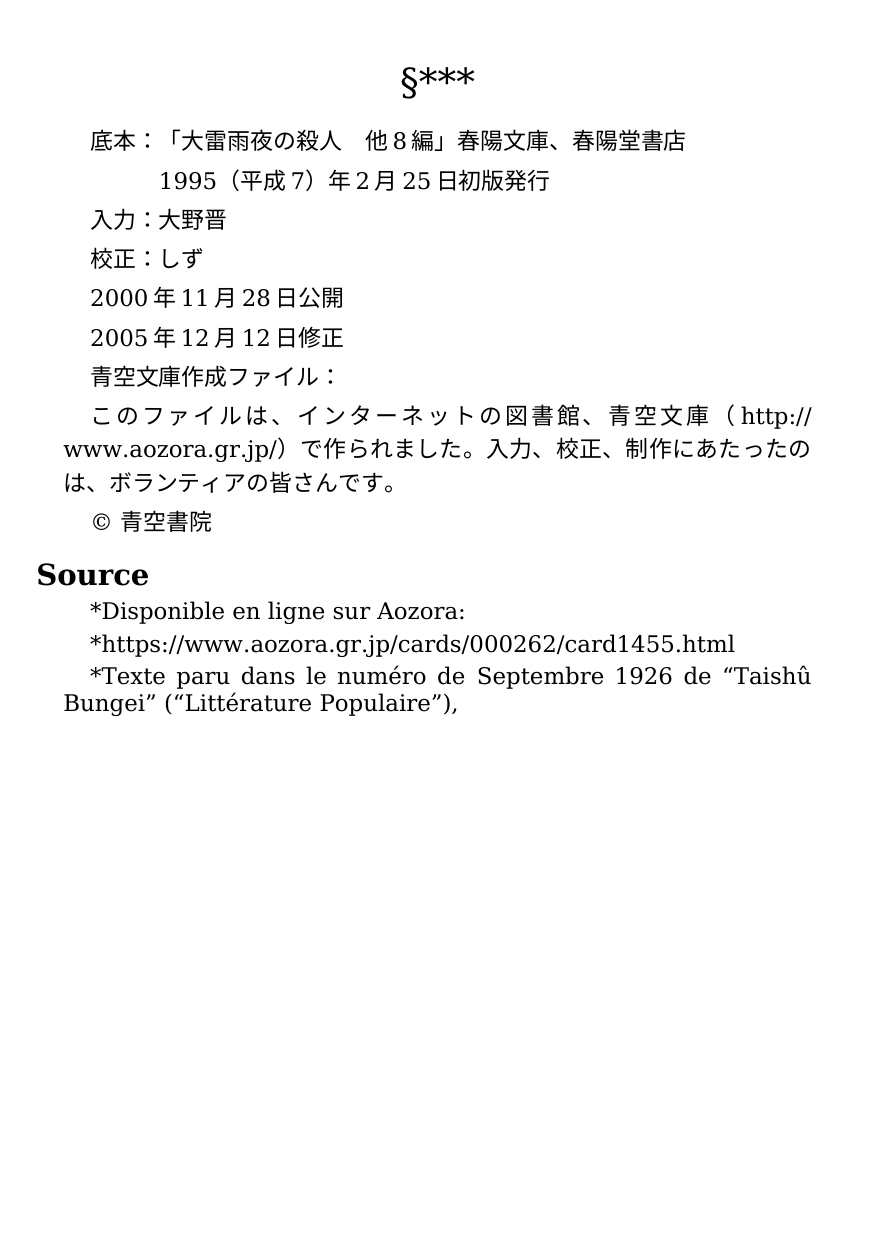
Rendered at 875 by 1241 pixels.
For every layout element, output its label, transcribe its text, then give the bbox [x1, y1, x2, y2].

text © 青空書院 [63, 504, 811, 537]
text 校正：しず [63, 241, 811, 274]
text 青空文庫作成ファイル： [63, 359, 811, 392]
subtitle Source [36, 558, 838, 592]
text *Texte paru dans le numéro de Septembre 1926 de “Taishû Bungei” (“Littérature Populaire”), [63, 663, 811, 717]
text 2000年11月28日公開 [63, 280, 811, 313]
text 1995（平成7）年2月25日初版発行 [63, 162, 811, 196]
text *https://www.aozora.gr.jp/cards/000262/card1455.html [63, 631, 811, 657]
text このファイルは、インターネットの図書館、青空文庫（http://www.aozora.gr.jp/）で作られました。入力、校正、制作にあたったのは、ボランティアの皆さんです。 [63, 398, 811, 498]
text 入力：大野晋 [63, 202, 811, 235]
subtitle §*** [36, 61, 838, 105]
text 底本：「大雷雨夜の殺人 他8編」春陽文庫、春陽堂書店 [63, 123, 811, 156]
text *Disponible en ligne sur Aozora: [63, 598, 811, 625]
text 2005年12月12日修正 [63, 319, 811, 353]
